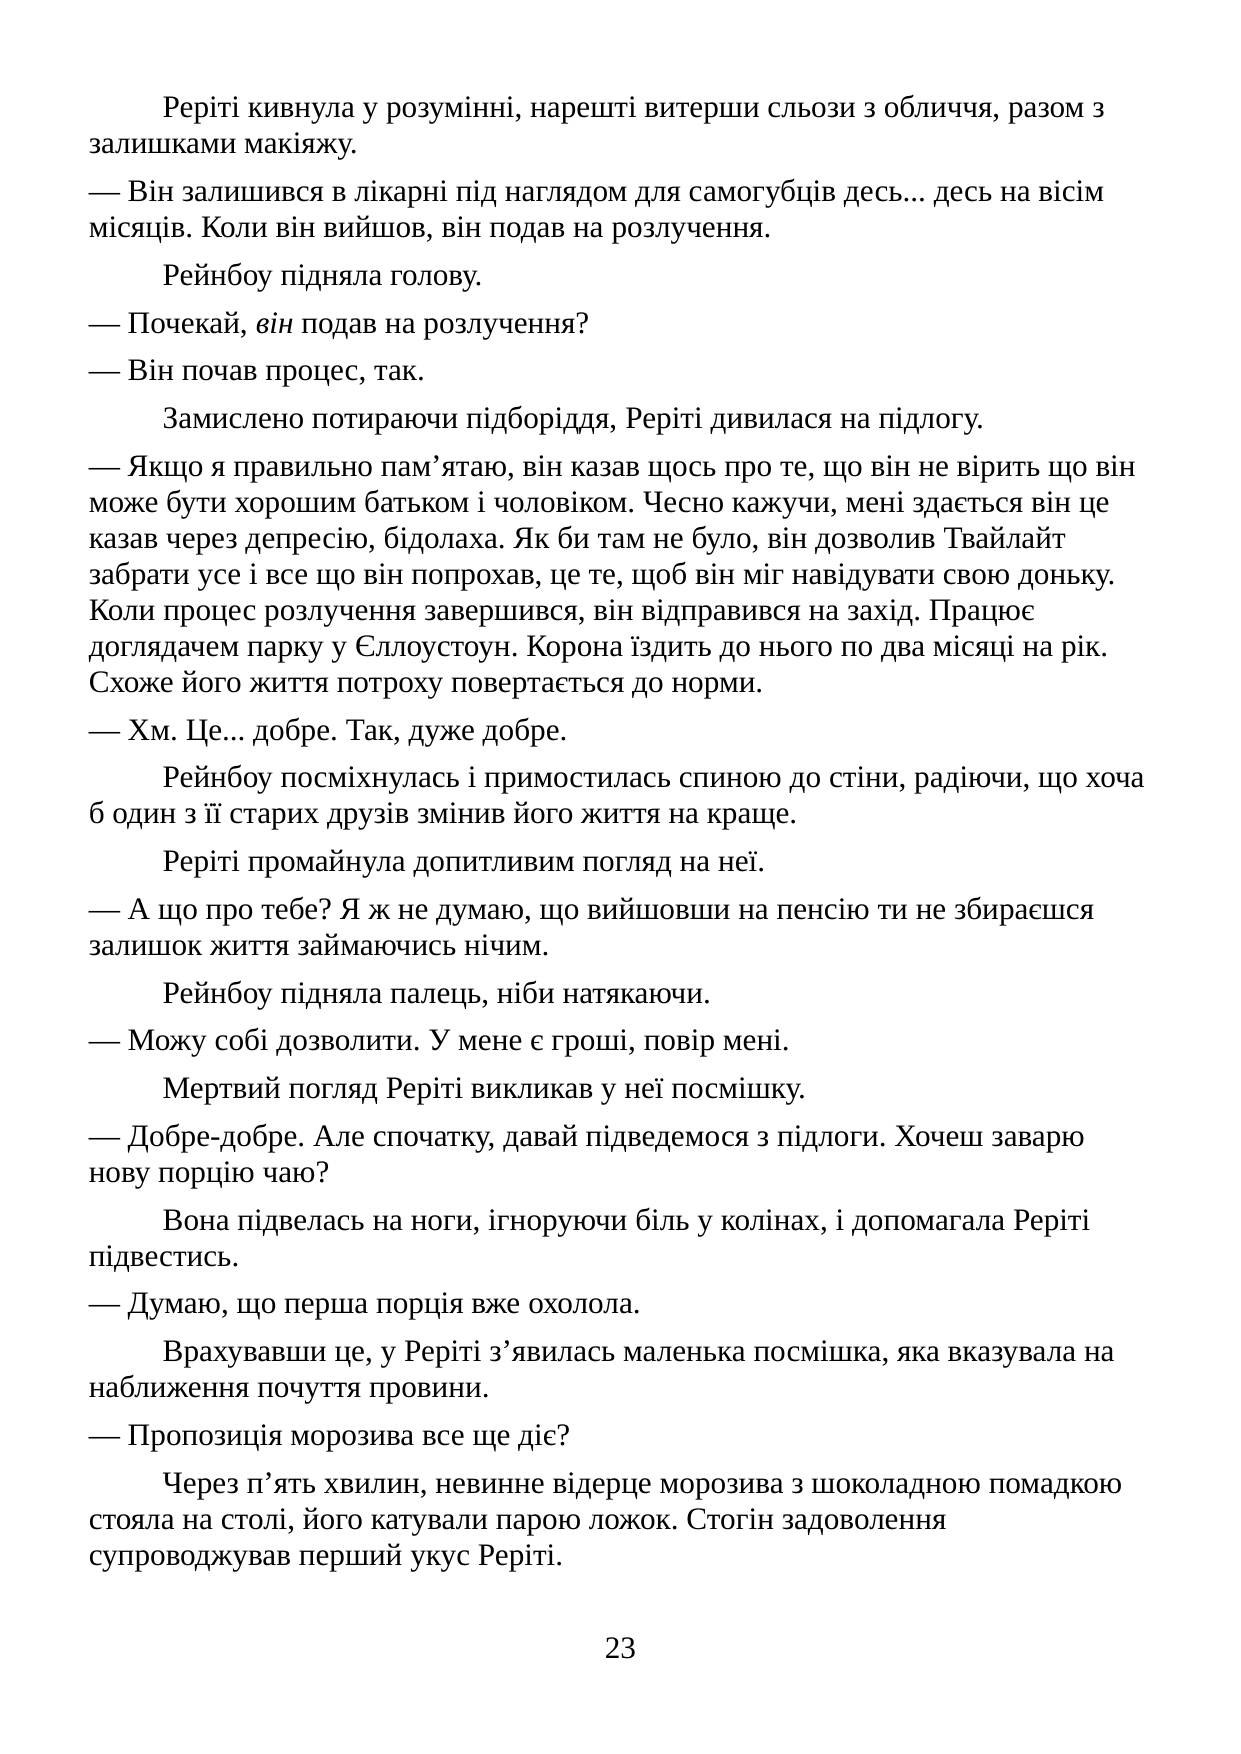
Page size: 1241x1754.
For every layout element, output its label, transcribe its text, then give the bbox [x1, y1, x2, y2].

text Реріті промайнула допитливим погляд на неї. [88, 842, 1152, 878]
text Через п’ять хвилин, невинне відерце морозива з шоколадною помадкою стояла на столі, його катували парою ложок. Стогін задоволення супроводжував перший укус Реріті. [88, 1464, 1152, 1572]
text — А що про тебе? Я ж не думаю, що вийшовши на пенсію ти не збираєшся залишок життя займаючись нічим. [88, 890, 1152, 962]
text — Думаю, що перша порція вже охолола. [88, 1285, 1152, 1321]
text Замислено потираючи підборіддя, Реріті дивилася на підлогу. [88, 399, 1152, 435]
text — Якщо я правильно пам’ятаю, він казав щось про те, що він не вірить що він може бути хорошим батьком і чоловіком. Чесно кажучи, мені здається він це казав через депресію, бідолаха. Як би там не було, він дозволив Твайлайт забрати усе і все що він попрохав, це те, щоб він міг навідувати свою доньку. Коли процес розлучення завершився, він відправився на захід. Працює доглядачем парку у Єллоустоун. Корона їздить до нього по два місяці на рік. Схоже його життя потроху повертається до норми. [88, 447, 1152, 699]
text — Хм. Це... добре. Так, дуже добре. [88, 711, 1152, 747]
text — Почекай, він подав на розлучення? [88, 304, 1152, 340]
text — Добре-добре. Але спочатку, давай підведемося з підлоги. Хочеш заварю нову порцію чаю? [88, 1117, 1152, 1189]
text — Він залишився в лікарні під наглядом для самогубців десь... десь на вісім місяців. Коли він вийшов, він подав на розлучення. [88, 172, 1152, 244]
text — Можу собі дозволити. У мене є гроші, повір мені. [88, 1022, 1152, 1058]
text Рейнбоу підняла голову. [88, 256, 1152, 292]
text Рейнбоу підняла палець, ніби натякаючи. [88, 974, 1152, 1010]
text Рейнбоу посміхнулась і примостилась спиною до стіни, радіючи, що хоча б один з її старих друзів змінив його життя на краще. [88, 758, 1152, 830]
text — Пропозиція морозива все ще діє? [88, 1416, 1152, 1452]
text Врахувавши це, у Реріті з’явилась маленька посмішка, яка вказувала на наближення почуття провини. [88, 1333, 1152, 1404]
text Вона підвелась на ноги, ігноруючи біль у колінах, і допомагала Реріті підвестись. [88, 1201, 1152, 1273]
text Реріті кивнула у розумінні, нарешті витерши сльози з обличчя, разом з залишками макіяжу. [88, 88, 1152, 160]
text — Він почав процес, так. [88, 352, 1152, 388]
text Мертвий погляд Реріті викликав у неї посмішку. [88, 1069, 1152, 1105]
